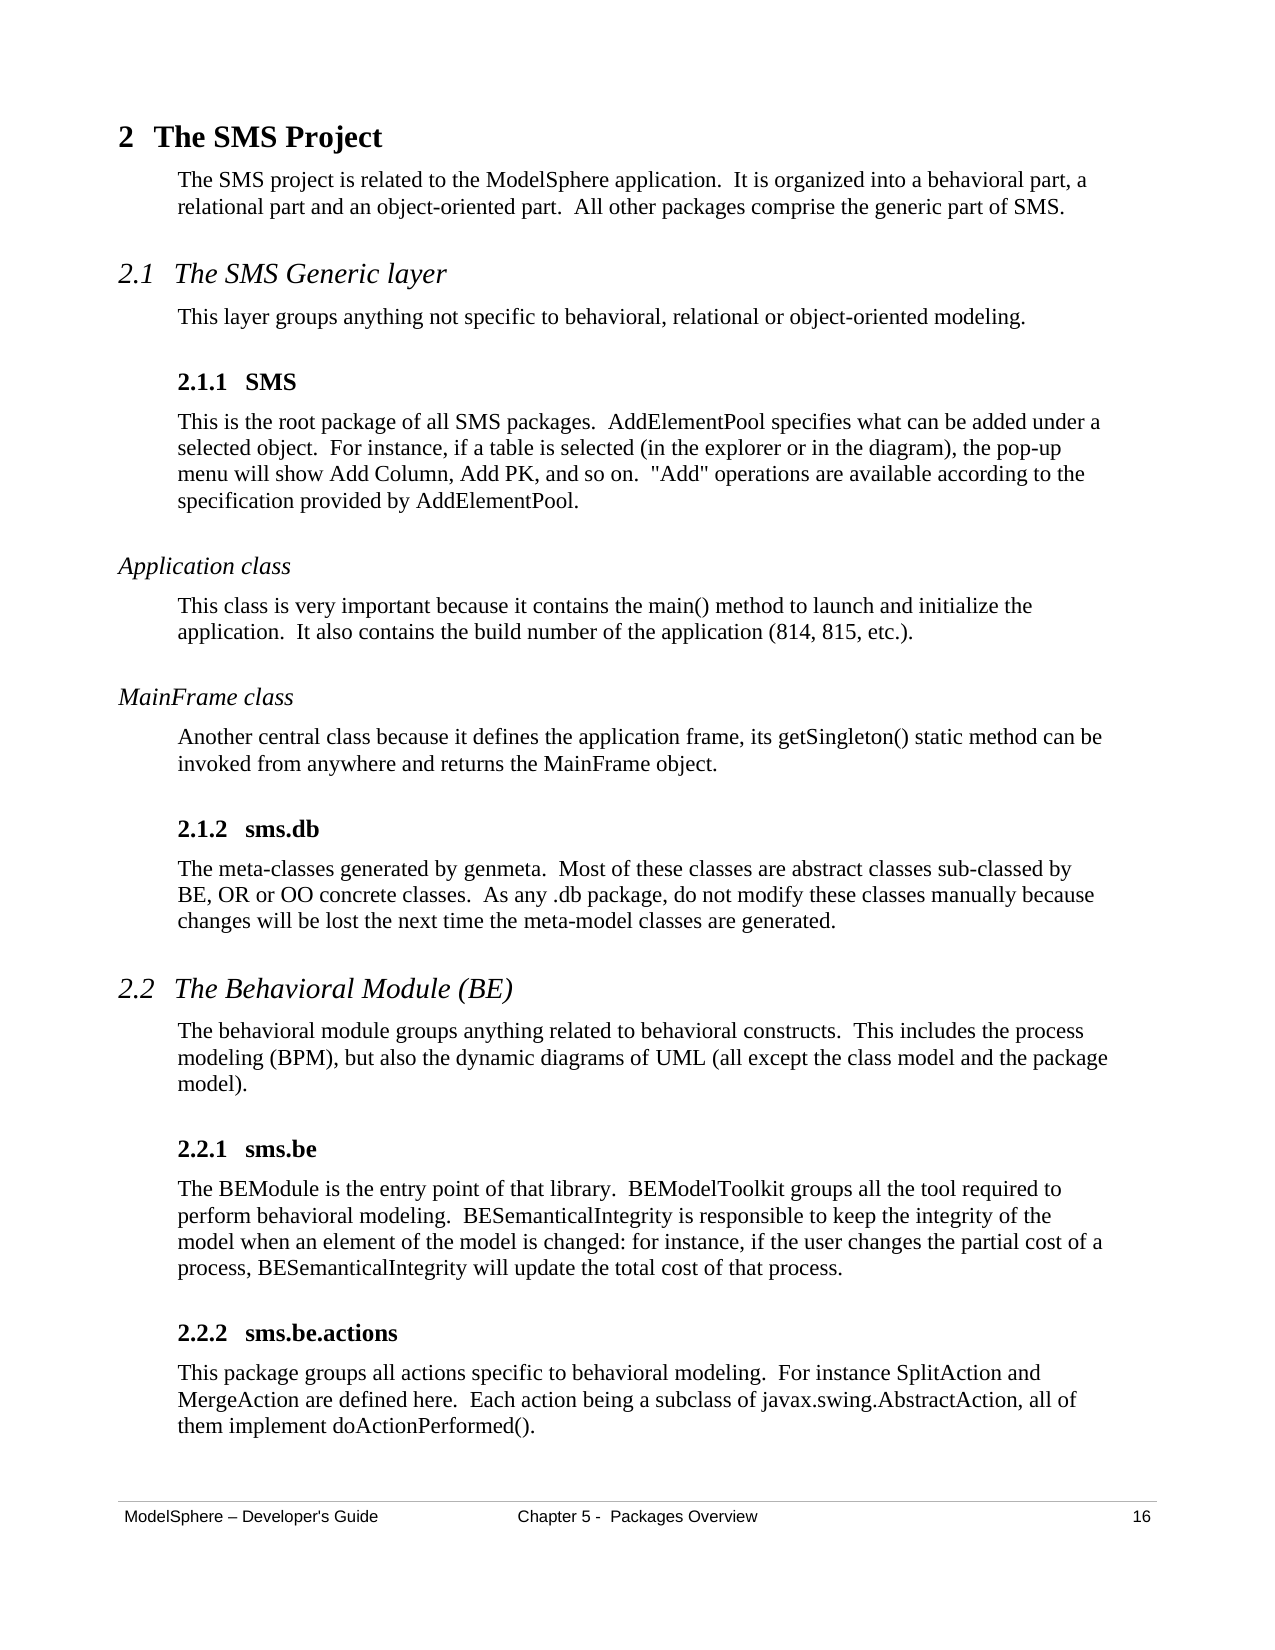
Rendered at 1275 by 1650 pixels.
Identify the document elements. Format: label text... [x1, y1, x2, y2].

text This is the root package of all SMS packages. AddElementPool specifies what can be added under a selected object. For instance, if a table is selected (in the explorer or in the diagram), the pop-up menu will show Add Column, Add PK, and so on. "Add" operations are available according to the specification provided by AddElementPool. [177, 408, 1109, 513]
subtitle sms.be.actions [118, 1318, 1157, 1347]
text The behavioral module groups anything related to behavioral constructs. This includes the process modeling (BPM), but also the dynamic diagrams of UML (all except the class model and the package model). [177, 1017, 1109, 1097]
subtitle sms.be [118, 1134, 1157, 1163]
subtitle The Behavioral Module (BE) [118, 971, 1157, 1005]
subtitle The SMS Project [118, 118, 1157, 154]
subtitle MainFrame class [118, 682, 1157, 711]
text The SMS project is related to the ModelSphere application. It is organized into a behavioral part, a relational part and an object-oriented part. All other packages comprise the generic part of SMS. [177, 166, 1109, 219]
subtitle Application class [118, 551, 1157, 579]
text This class is very important because it contains the main() method to launch and initialize the application. It also contains the build number of the application (814, 815, etc.). [177, 592, 1109, 645]
subtitle The SMS Generic layer [118, 257, 1157, 290]
text This package groups all actions specific to behavioral modeling. For instance SplitAction and MergeAction are defined here. Each action being a subclass of javax.swing.AbstractAction, all of them implement doActionPerformed(). [177, 1359, 1109, 1438]
subtitle SMS [118, 367, 1157, 395]
text Another central class because it defines the application frame, its getSingleton() static method can be invoked from anywhere and returns the MainFrame object. [177, 723, 1109, 776]
text The BEModule is the entry point of that library. BEModelToolkit groups all the tool required to perform behavioral modeling. BESemanticalIntegrity is responsible to keep the integrity of the model when an element of the model is changed: for instance, if the user changes the partial cost of a process, BESemanticalIntegrity will update the total cost of that process. [177, 1175, 1109, 1281]
text This layer groups anything not specific to behavioral, relational or object-oriented modeling. [177, 303, 1109, 329]
text The meta-classes generated by genmeta. Most of these classes are abstract classes sub-classed by BE, OR or OO concrete classes. As any .db package, do not modify these classes manually because changes will be lost the next time the meta-model classes are generated. [177, 855, 1109, 934]
subtitle sms.db [118, 814, 1157, 842]
